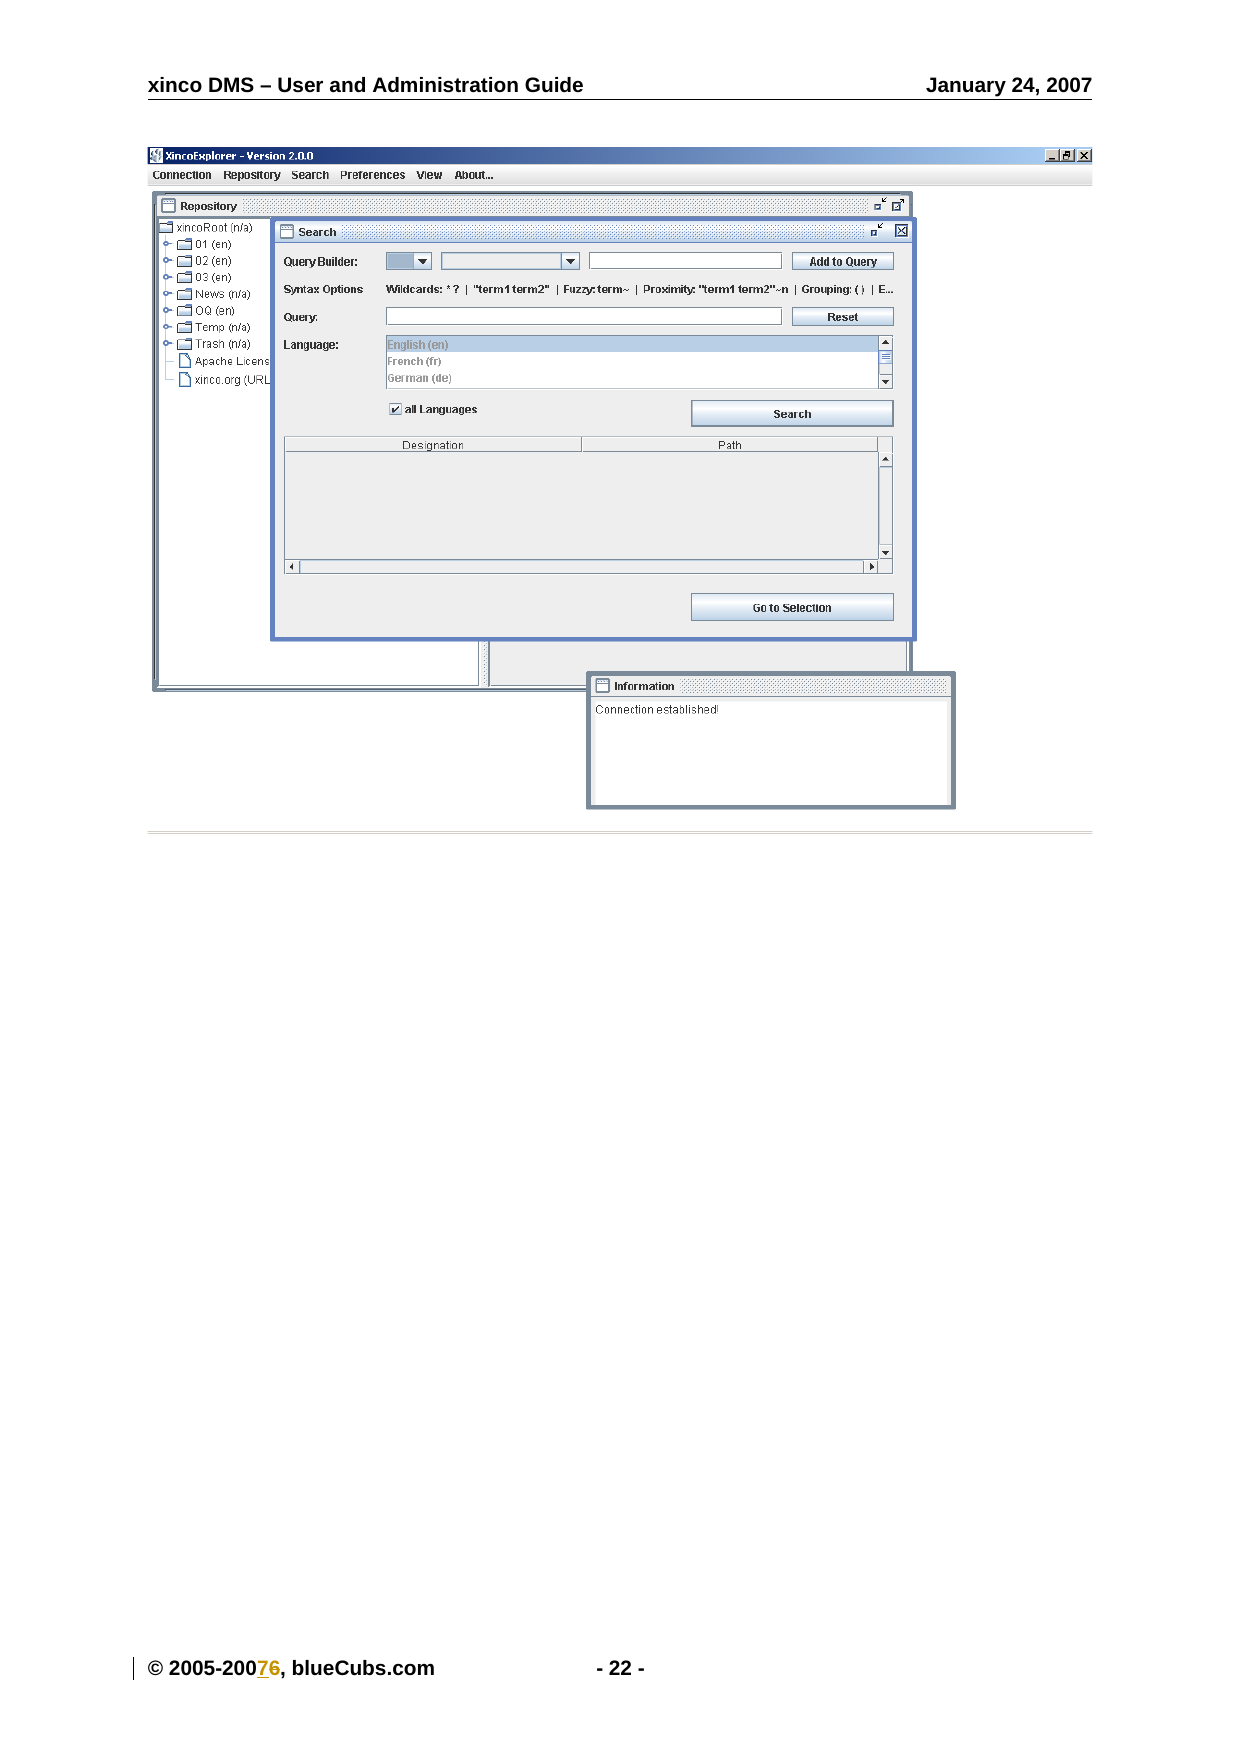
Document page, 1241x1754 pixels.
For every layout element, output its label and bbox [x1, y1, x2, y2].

picture [147, 147, 1093, 834]
